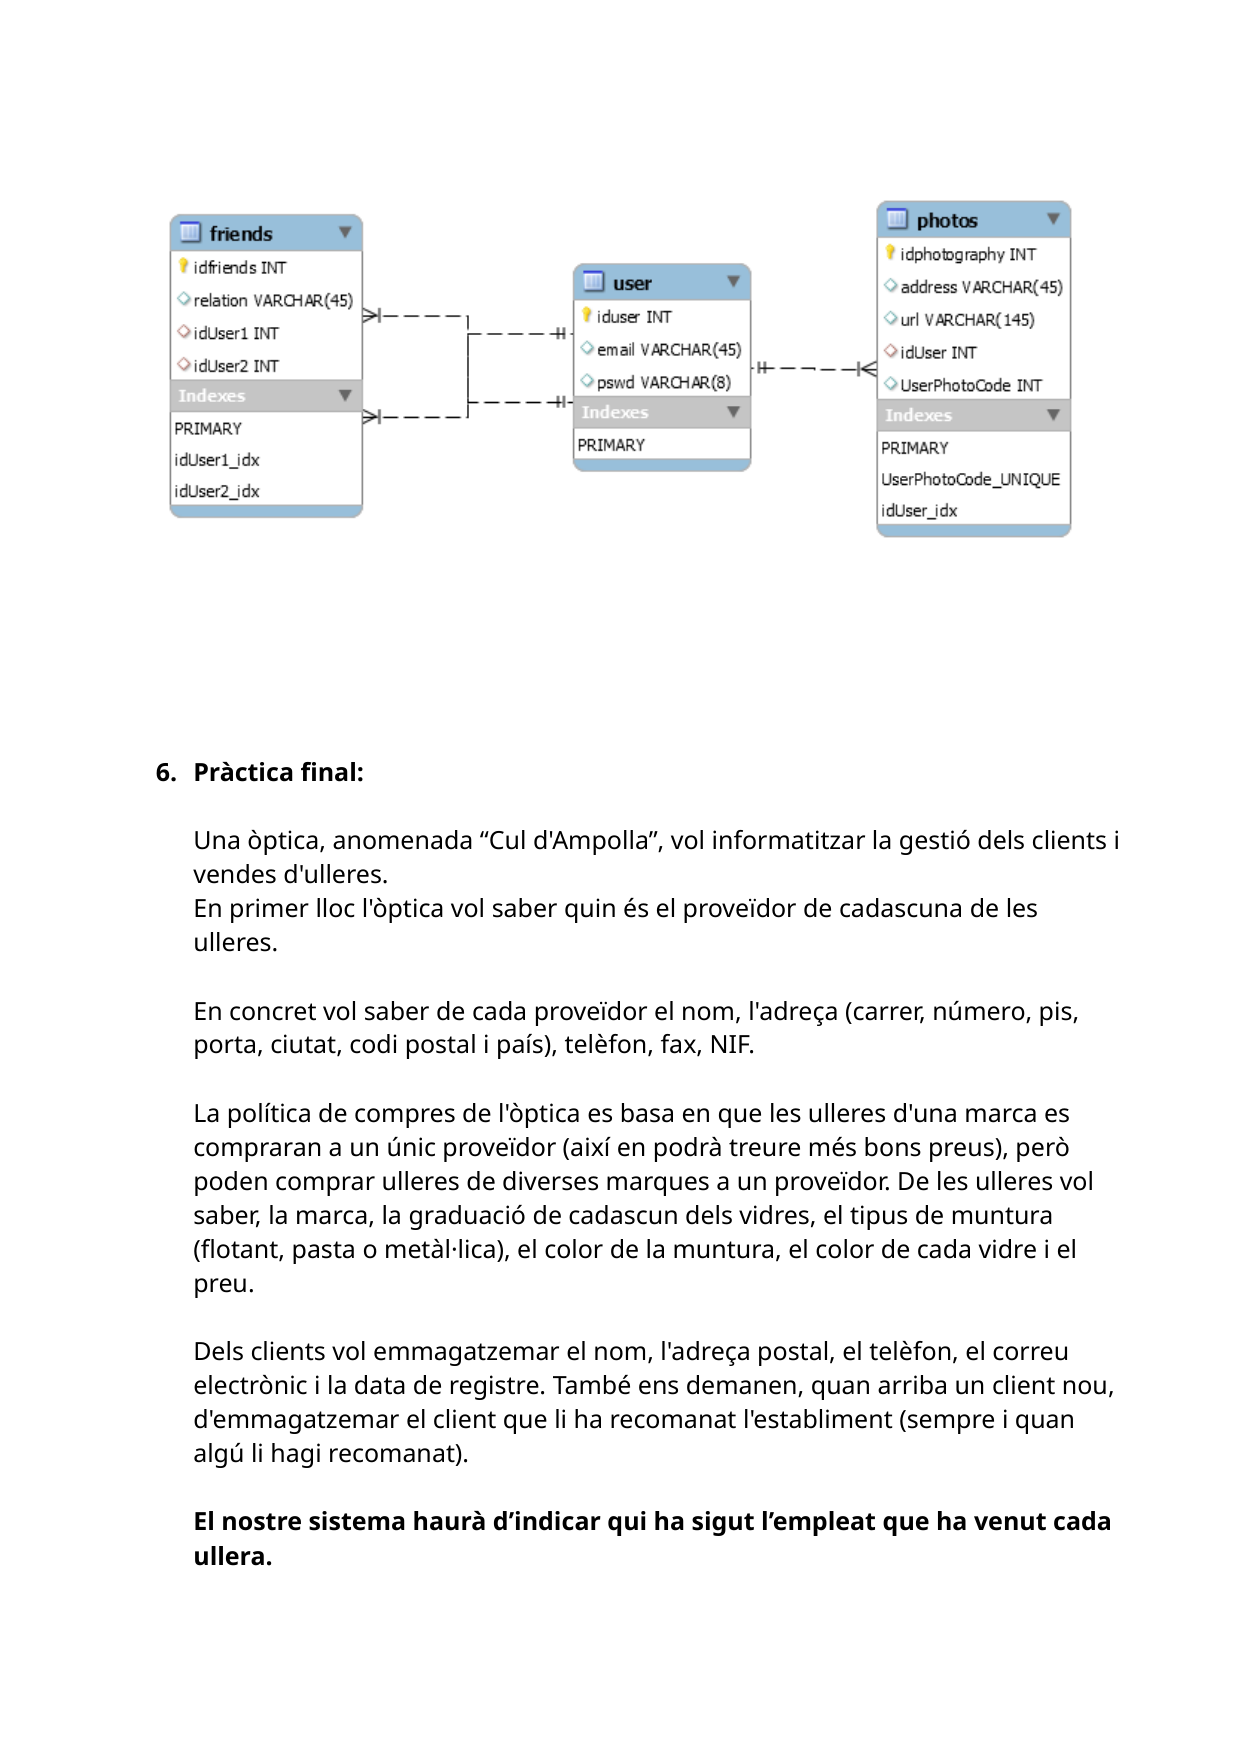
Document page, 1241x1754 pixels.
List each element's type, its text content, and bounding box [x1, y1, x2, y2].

text La política de compres de l'òptica es basa en que les ulleres d'una marca es compraran a un únic proveïdor (així en podrà treure més bons preus), però poden comprar ulleres de diverses marques a un proveïdor. De les ulleres vol saber, la marca, la graduació de cadascun dels vidres, el tipus de muntura (flotant, pasta o metàl·lica), el color de la muntura, el color de cada vidre i el preu. [193, 1095, 1122, 1300]
text Una òptica, anomenada “Cul d'Ampolla”, vol informatitzar la gestió dels clients i vendes d'ulleres. [193, 823, 1122, 891]
picture [155, 186, 1085, 551]
text En primer lloc l'òptica vol saber quin és el proveïdor de cadascuna de les ulleres. [193, 891, 1122, 959]
text Dels clients vol emmagatzemar el nom, l'adreça postal, el telèfon, el correu electrònic i la data de registre. També ens demanen, quan arriba un client nou, d'emmagatzemar el client que li ha recomanat l'establiment (sempre i quan algú li hagi recomanat). [193, 1334, 1122, 1470]
text El nostre sistema haurà d’indicar qui ha sigut l’empleat que ha venut cada ullera. [193, 1504, 1122, 1572]
text En concret vol saber de cada proveïdor el nom, l'adreça (carrer, número, pis, porta, ciutat, codi postal i país), telèfon, fax, NIF. [193, 993, 1122, 1061]
list Pràctica final: [156, 755, 1122, 789]
